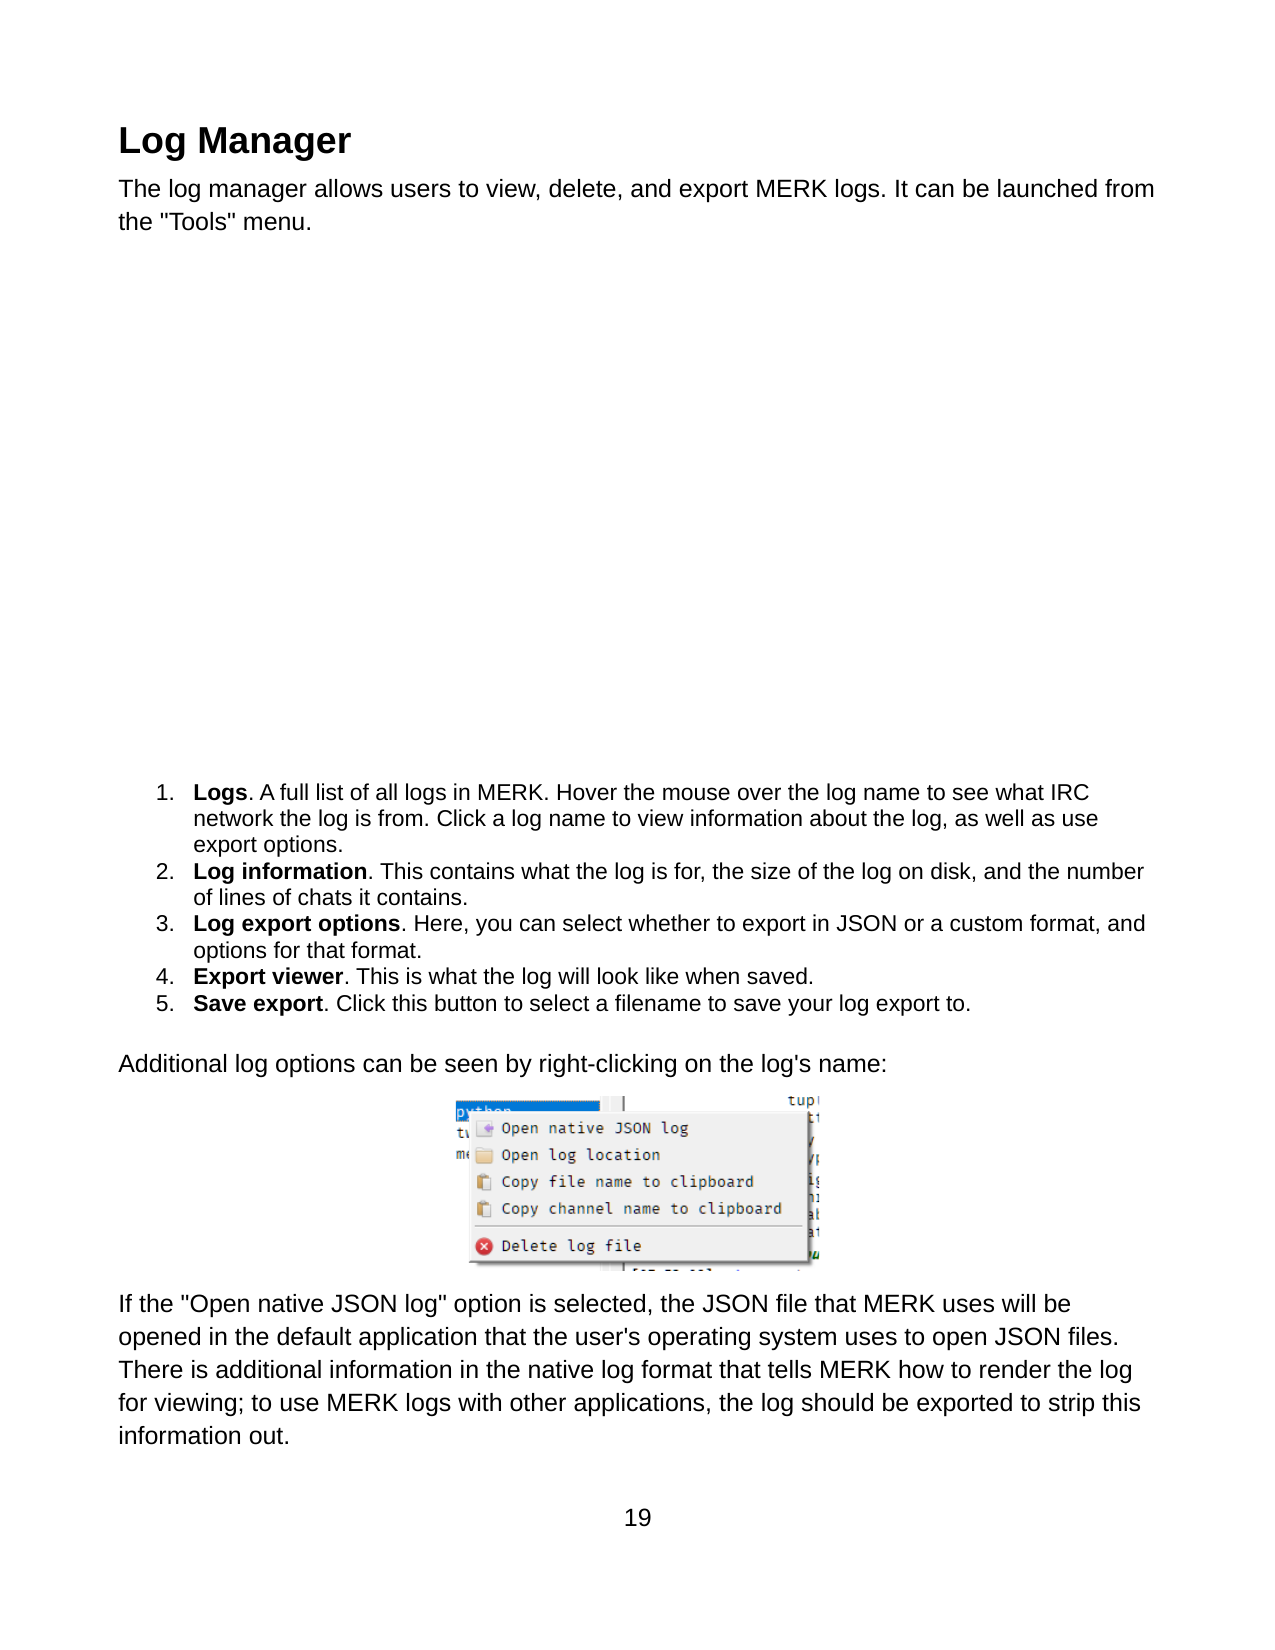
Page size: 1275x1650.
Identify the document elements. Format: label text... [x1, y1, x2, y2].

text Additional log options can be seen by right-clicking on the log's name: [118, 1016, 1157, 1078]
list Log information. This contains what the log is for, the size of the log on disk, and the number of lines of chats it contains. [156, 858, 1157, 910]
list Export viewer. This is what the log will look like when saved. [156, 963, 1157, 989]
text If the "Open native JSON log" option is selected, the JSON file that MERK uses will be opened in the default application that the user's operating system uses to open JSON files. There is additional information in the native log format that tells MERK how to render the log for viewing; to use MERK logs with other applications, the log should be exported to strip this information out. [118, 1289, 1157, 1450]
picture [455, 1096, 820, 1271]
list Log export options. Here, you can select whether to export in JSON or a custom format, and options for that format. [156, 910, 1157, 963]
text The log manager allows users to view, delete, and export MERK logs. It can be launched from the "Tools" menu. [118, 174, 1157, 236]
list Save export. Click this button to select a filename to save your log export to. [156, 989, 1157, 1016]
list Logs. A full list of all logs in MERK. Hover the mouse over the log name to see what IRC network the log is from. Click a log name to view information about the log, as well as use export options. [156, 779, 1157, 858]
subtitle Log Manager [118, 118, 1157, 161]
